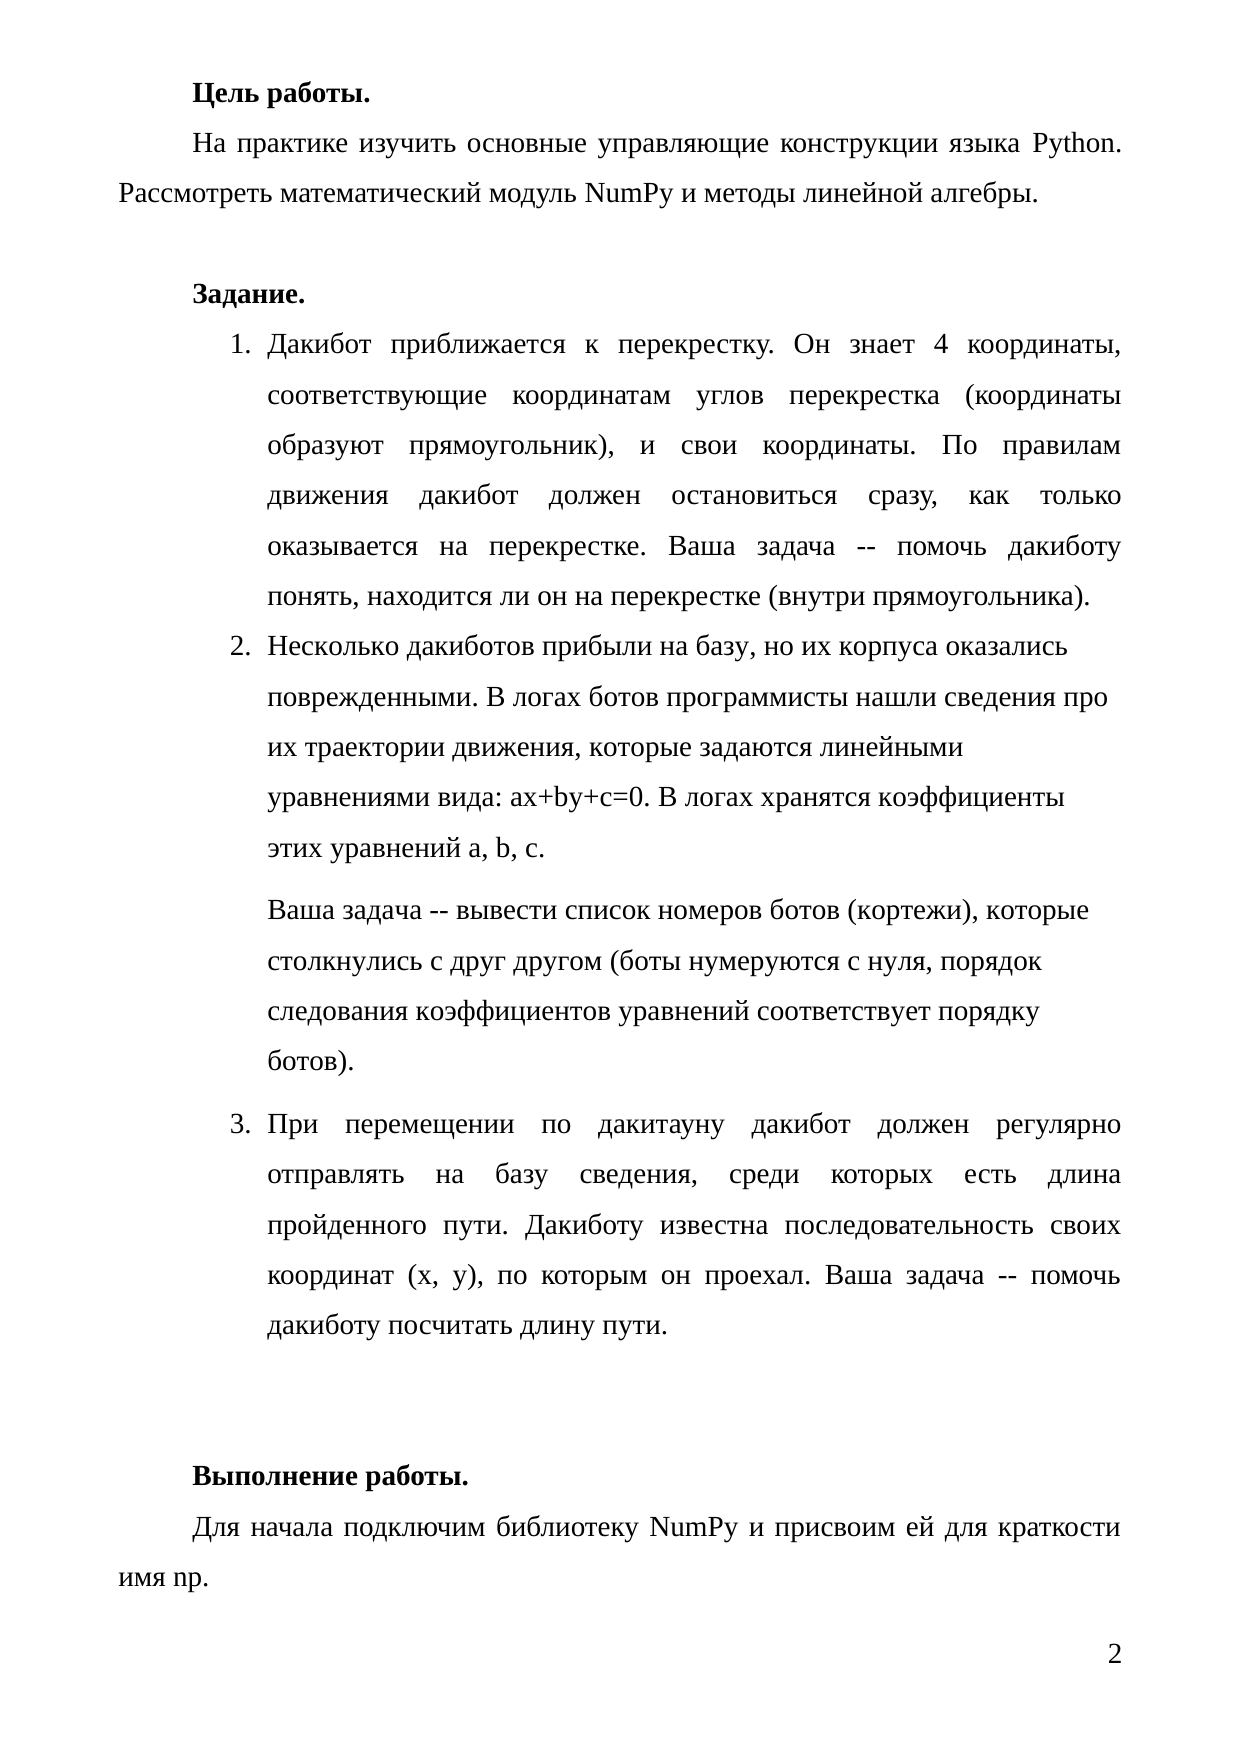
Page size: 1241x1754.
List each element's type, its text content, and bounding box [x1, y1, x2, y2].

list Несколько дакиботов прибыли на базу, но их корпуса оказались поврежденными. В логах ботов программисты нашли сведения про их траектории движения, которые задаются линейными уравнениями вида: ax+by+c=0. В логах хранятся коэффициенты этих уравнений a, b, c. [229, 628, 1122, 863]
list Дакибот приближается к перекрестку. Он знает 4 координаты, соответствующие координатам углов перекрестка (координаты образуют прямоугольник), и свои координаты. По правилам движения дакибот должен остановиться сразу, как только оказывается на перекрестке. Ваша задача -- помочь дакиботу понять, находится ли он на перекрестке (внутри прямоугольника). [229, 327, 1122, 612]
text Для начала подключим библиотеку NumPy и присвоим ей для краткости имя np. [118, 1509, 1122, 1593]
subtitle Задание. [118, 276, 1122, 310]
list При перемещении по дакитауну дакибот должен регулярно отправлять на базу сведения, среди которых есть длина пройденного пути. Дакиботу известна последовательность своих координат (x, y), по которым он проехал. Ваша задача -- помочь дакиботу посчитать длину пути. [229, 1106, 1122, 1341]
subtitle Выполнение работы. [118, 1458, 1122, 1492]
text На практике изучить основные управляющие конструкции языка Python. Рассмотреть математический модуль NumPy и методы линейной алгебры. [118, 125, 1122, 209]
subtitle Цель работы. [118, 75, 1122, 108]
text Ваша задача -- вывести список номеров ботов (кортежи), которые столкнулись с друг другом (боты нумеруются с нуля, порядок следования коэффициентов уравнений соответствует порядку ботов). [267, 892, 1122, 1077]
